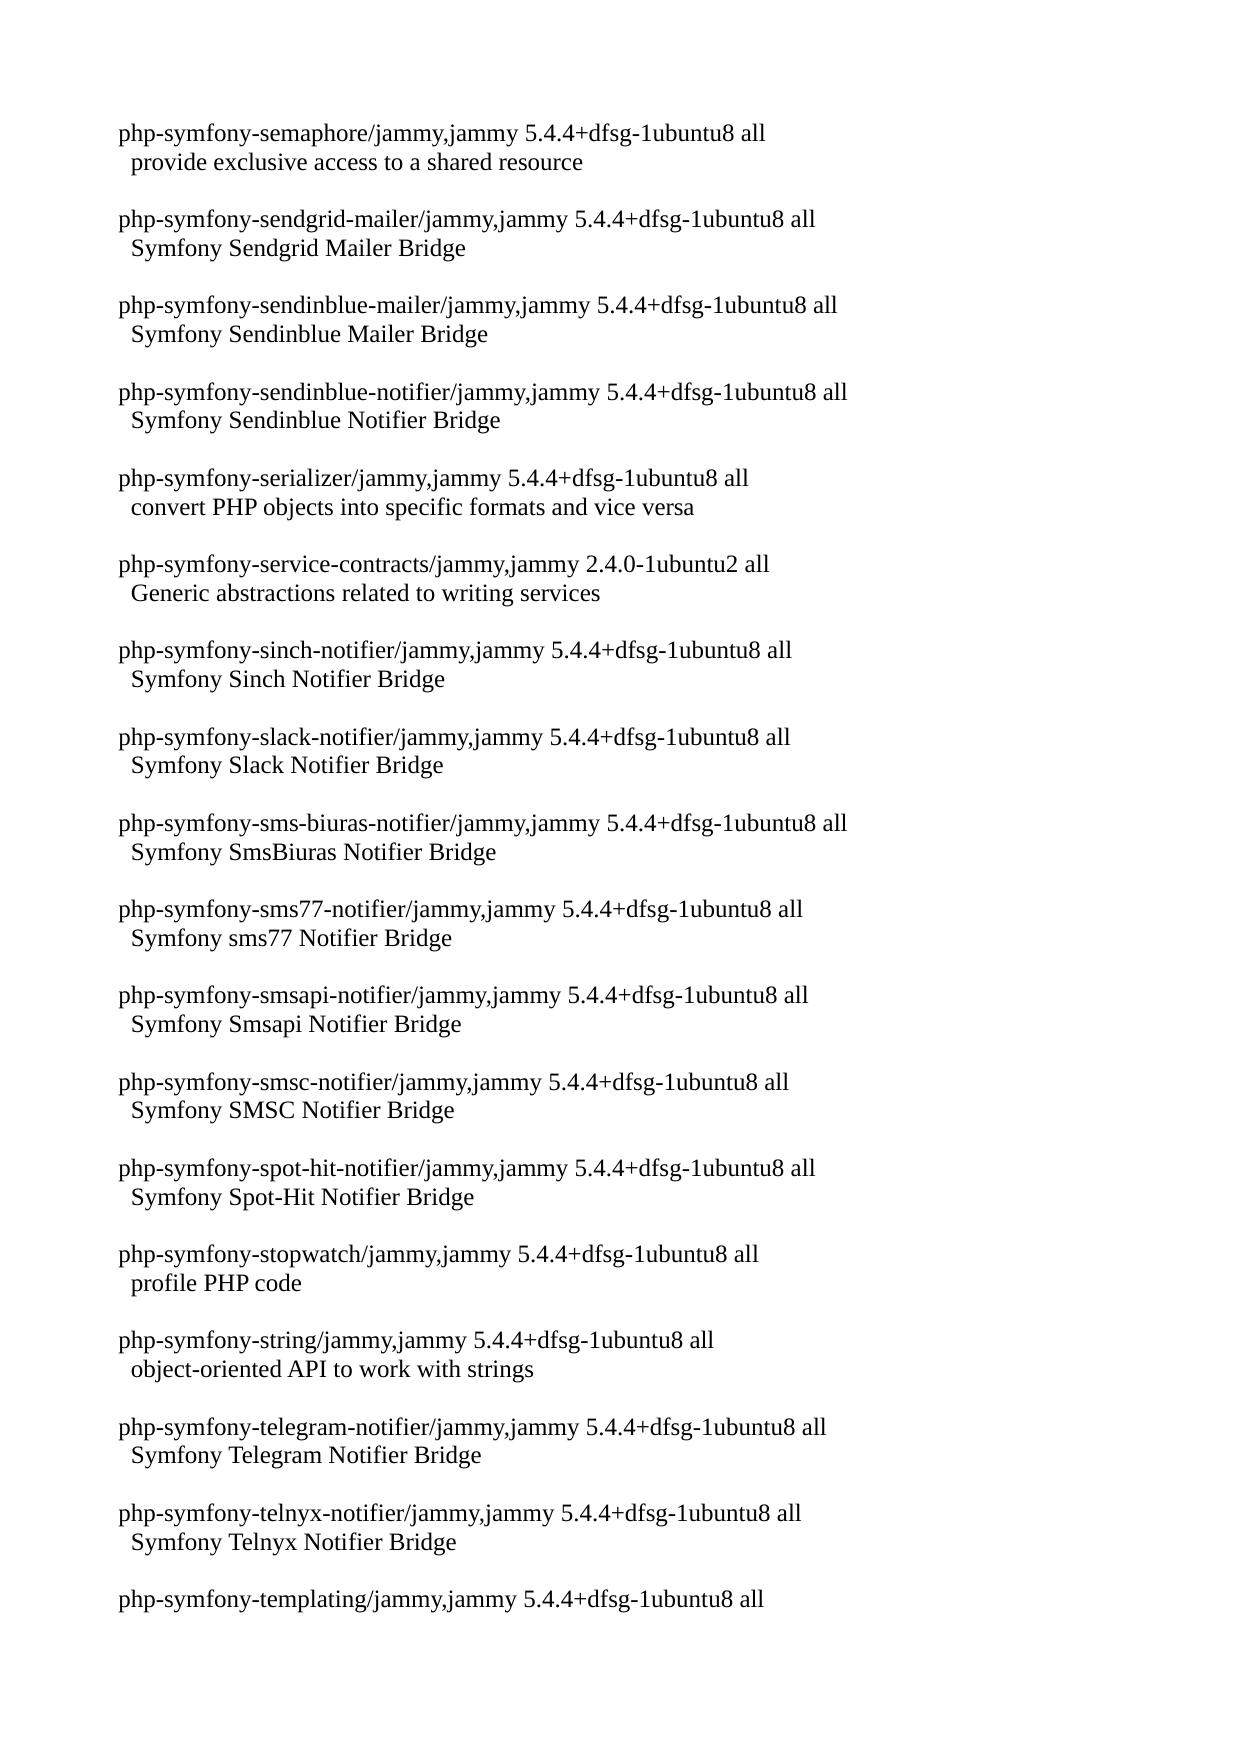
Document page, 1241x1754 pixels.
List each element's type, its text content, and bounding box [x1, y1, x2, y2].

text php-symfony-telegram-notifier/jammy,jammy 5.4.4+dfsg-1ubuntu8 all [118, 1412, 1122, 1441]
text php-symfony-slack-notifier/jammy,jammy 5.4.4+dfsg-1ubuntu8 all [118, 722, 1122, 751]
text php-symfony-sinch-notifier/jammy,jammy 5.4.4+dfsg-1ubuntu8 all [118, 636, 1122, 664]
text php-symfony-serializer/jammy,jammy 5.4.4+dfsg-1ubuntu8 all [118, 463, 1122, 492]
text Generic abstractions related to writing services [118, 578, 1122, 607]
text Symfony sms77 Notifier Bridge [118, 923, 1122, 952]
text Symfony Slack Notifier Bridge [118, 751, 1122, 779]
text php-symfony-sendgrid-mailer/jammy,jammy 5.4.4+dfsg-1ubuntu8 all [118, 204, 1122, 233]
text provide exclusive access to a shared resource [118, 147, 1122, 176]
text Symfony Spot-Hit Notifier Bridge [118, 1182, 1122, 1211]
text Symfony Smsapi Notifier Bridge [118, 1009, 1122, 1038]
text Symfony SmsBiuras Notifier Bridge [118, 837, 1122, 866]
text Symfony Telnyx Notifier Bridge [118, 1527, 1122, 1556]
text php-symfony-telnyx-notifier/jammy,jammy 5.4.4+dfsg-1ubuntu8 all [118, 1498, 1122, 1527]
text object-oriented API to work with strings [118, 1354, 1122, 1383]
text php-symfony-service-contracts/jammy,jammy 2.4.0-1ubuntu2 all [118, 549, 1122, 578]
text php-symfony-templating/jammy,jammy 5.4.4+dfsg-1ubuntu8 all [118, 1584, 1122, 1613]
text php-symfony-smsc-notifier/jammy,jammy 5.4.4+dfsg-1ubuntu8 all [118, 1067, 1122, 1096]
text php-symfony-sms77-notifier/jammy,jammy 5.4.4+dfsg-1ubuntu8 all [118, 894, 1122, 923]
text profile PHP code [118, 1268, 1122, 1297]
text convert PHP objects into specific formats and vice versa [118, 492, 1122, 521]
text php-symfony-sendinblue-mailer/jammy,jammy 5.4.4+dfsg-1ubuntu8 all [118, 291, 1122, 319]
text php-symfony-spot-hit-notifier/jammy,jammy 5.4.4+dfsg-1ubuntu8 all [118, 1153, 1122, 1182]
text php-symfony-stopwatch/jammy,jammy 5.4.4+dfsg-1ubuntu8 all [118, 1239, 1122, 1268]
text Symfony Sendgrid Mailer Bridge [118, 233, 1122, 262]
text Symfony Sinch Notifier Bridge [118, 664, 1122, 693]
text Symfony Telegram Notifier Bridge [118, 1441, 1122, 1469]
text php-symfony-sms-biuras-notifier/jammy,jammy 5.4.4+dfsg-1ubuntu8 all [118, 808, 1122, 837]
text Symfony Sendinblue Notifier Bridge [118, 406, 1122, 434]
text Symfony SMSC Notifier Bridge [118, 1096, 1122, 1124]
text php-symfony-string/jammy,jammy 5.4.4+dfsg-1ubuntu8 all [118, 1326, 1122, 1354]
text php-symfony-smsapi-notifier/jammy,jammy 5.4.4+dfsg-1ubuntu8 all [118, 981, 1122, 1009]
text php-symfony-semaphore/jammy,jammy 5.4.4+dfsg-1ubuntu8 all [118, 118, 1122, 147]
text Symfony Sendinblue Mailer Bridge [118, 319, 1122, 348]
text php-symfony-sendinblue-notifier/jammy,jammy 5.4.4+dfsg-1ubuntu8 all [118, 377, 1122, 406]
